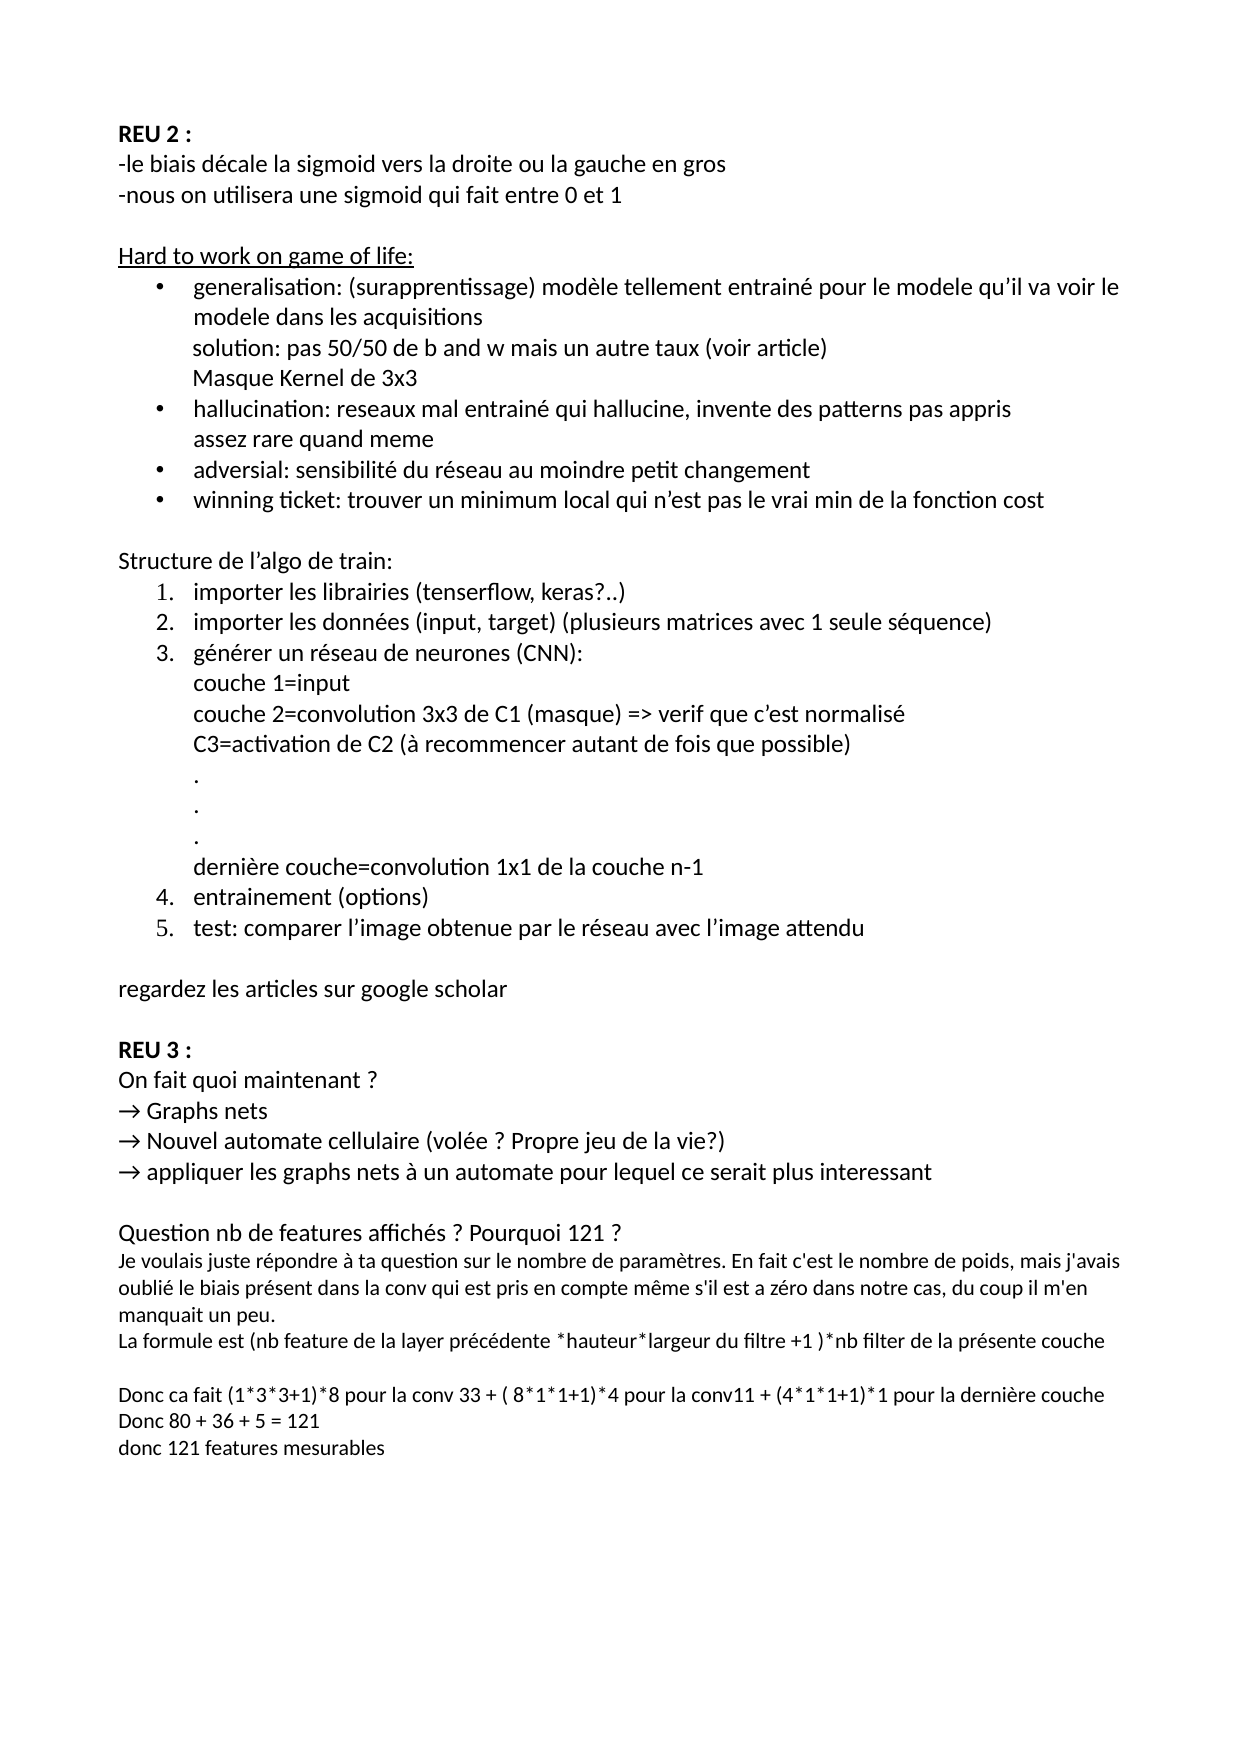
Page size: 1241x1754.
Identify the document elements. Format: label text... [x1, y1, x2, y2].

list C3=activation de C2 (à recommencer autant de fois que possible) [156, 728, 1122, 759]
list entrainement (options) [156, 881, 1122, 912]
text donc 121 features mesurables [118, 1434, 1122, 1461]
text Masque Kernel de 3x3 [118, 362, 1122, 393]
text Question nb de features affichés ? Pourquoi 121 ? [118, 1217, 1122, 1247]
text Donc ca fait (1*3*3+1)*8 pour la conv 33 + ( 8*1*1+1)*4 pour la conv11 + (4*1*1+1)*1 pour la dernière couche Donc 80 + 36 + 5 = 121 [118, 1381, 1122, 1434]
text -le biais décale la sigmoid vers la droite ou la gauche en gros [118, 149, 1122, 179]
list hallucination: reseaux mal entrainé qui hallucine, invente des patterns pas appris [156, 393, 1122, 423]
list couche 1=input [156, 667, 1122, 698]
text → Graphs nets [118, 1095, 1122, 1125]
list générer un réseau de neurones (CNN): [156, 637, 1122, 667]
text -nous on utilisera une sigmoid qui fait entre 0 et 1 [118, 179, 1122, 210]
list test: comparer l’image obtenue par le réseau avec l’image attendu [156, 912, 1122, 942]
list couche 2=convolution 3x3 de C1 (masque) => verif que c’est normalisé [156, 698, 1122, 728]
text regardez les articles sur google scholar [118, 973, 1122, 1003]
list generalisation: (surapprentissage) modèle tellement entrainé pour le modele qu’il va voir le modele dans les acquisitions [156, 271, 1122, 332]
text solution: pas 50/50 de b and w mais un autre taux (voir article) [118, 332, 1122, 362]
text La formule est (nb feature de la layer précédente *hauteur*largeur du filtre +1 )*nb filter de la présente couche [118, 1327, 1122, 1354]
list . [156, 759, 1122, 789]
list importer les données (input, target) (plusieurs matrices avec 1 seule séquence) [156, 606, 1122, 637]
list dernière couche=convolution 1x1 de la couche n-1 [156, 851, 1122, 881]
text → Nouvel automate cellulaire (volée ? Propre jeu de la vie?) [118, 1125, 1122, 1156]
text Hard to work on game of life: [118, 240, 1122, 271]
text REU 2 : [118, 118, 1122, 149]
list importer les librairies (tenserflow, keras?..) [156, 576, 1122, 606]
list . [156, 789, 1122, 820]
text On fait quoi maintenant ? [118, 1064, 1122, 1095]
text Structure de l’algo de train: [118, 545, 1122, 576]
list assez rare quand meme [156, 423, 1122, 454]
text REU 3 : [118, 1034, 1122, 1064]
list adversial: sensibilité du réseau au moindre petit changement [156, 454, 1122, 484]
text → appliquer les graphs nets à un automate pour lequel ce serait plus interessant [118, 1156, 1122, 1186]
list . [156, 820, 1122, 851]
text Je voulais juste répondre à ta question sur le nombre de paramètres. En fait c'est le nombre de poids, mais j'avais oublié le biais présent dans la conv qui est pris en compte même s'il est a zéro dans notre cas, du coup il m'en manquait un peu. [118, 1247, 1122, 1327]
list winning ticket: trouver un minimum local qui n’est pas le vrai min de la fonction cost [156, 484, 1122, 515]
